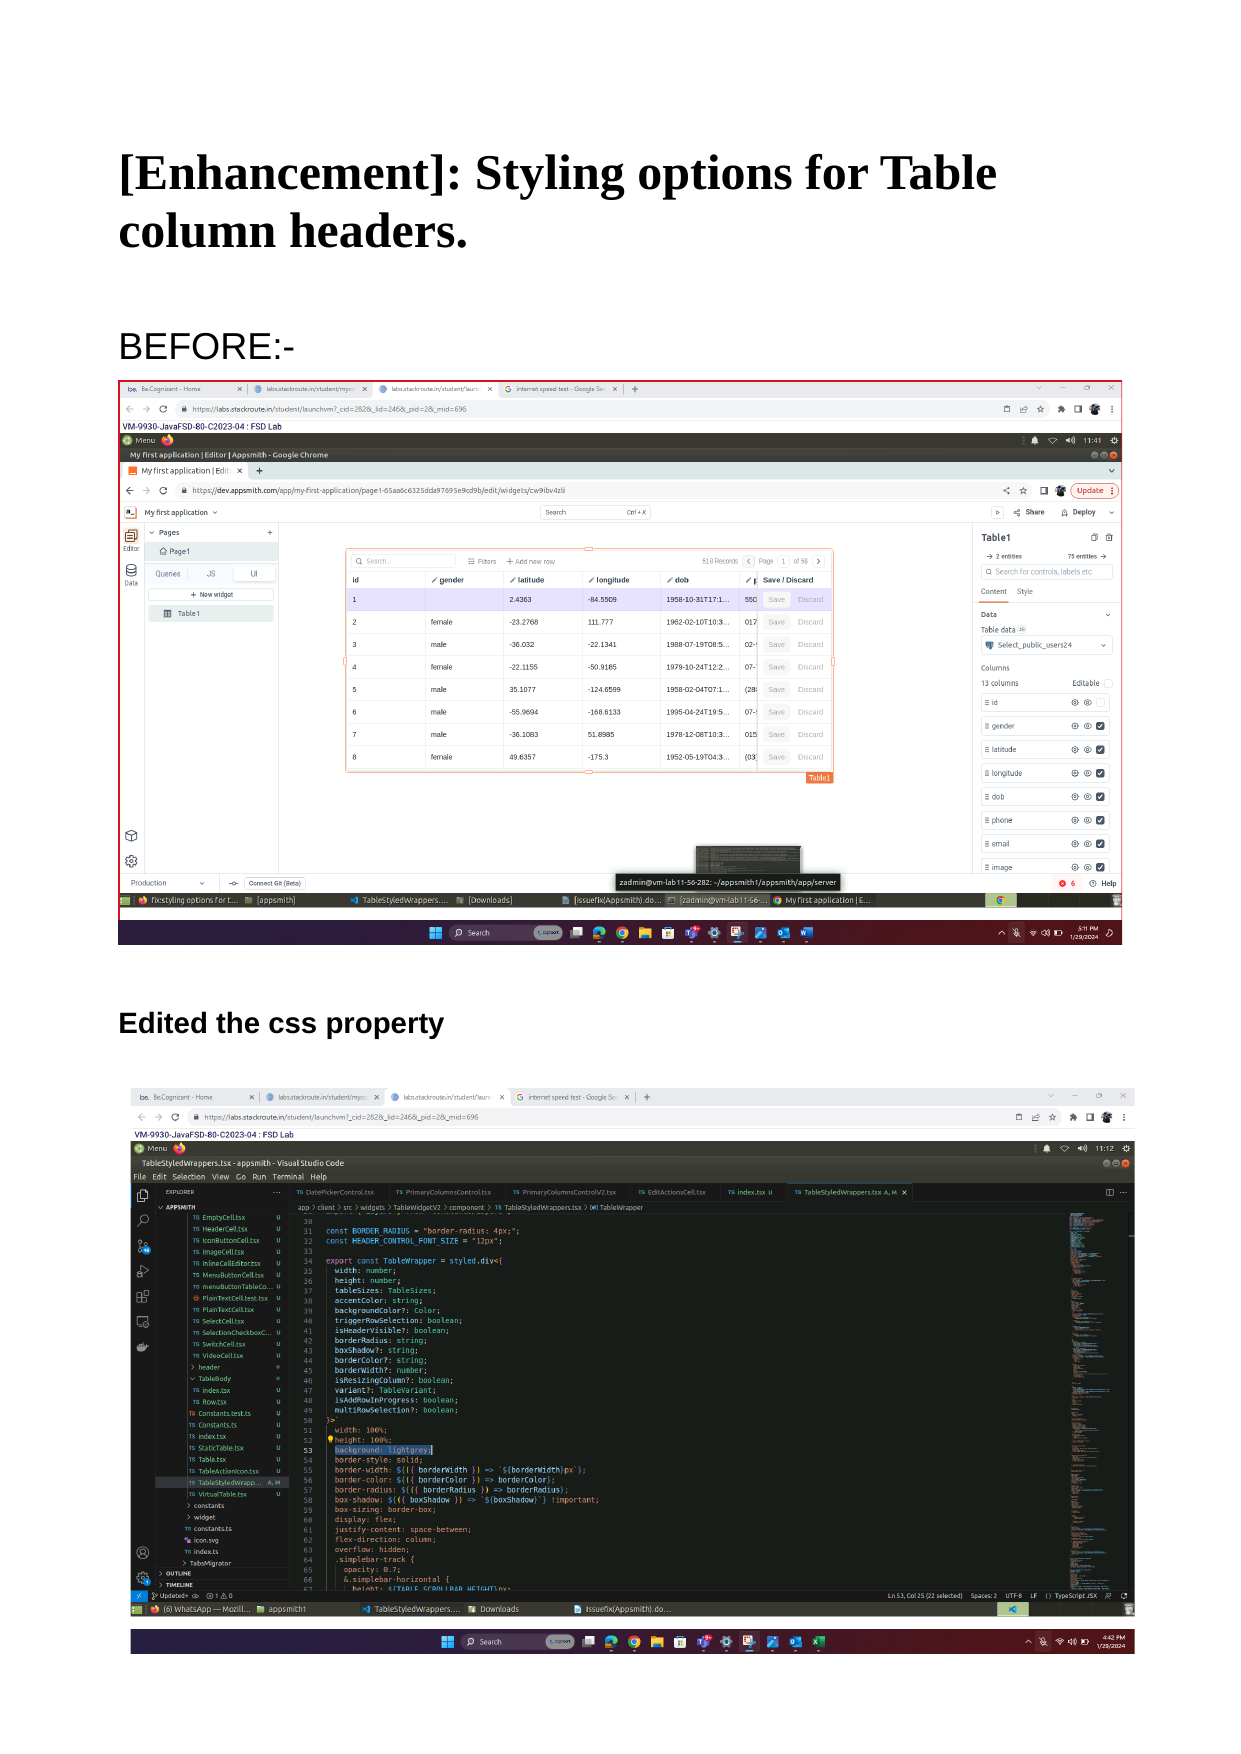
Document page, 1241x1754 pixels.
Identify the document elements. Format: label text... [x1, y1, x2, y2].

subtitle Edited the css property [118, 1006, 1122, 1039]
picture [130, 1088, 1135, 1654]
picture [118, 380, 1123, 945]
subtitle [Enhancement]: Styling options for Table column headers. [118, 143, 1122, 258]
subtitle BEFORE:- [118, 324, 1122, 368]
